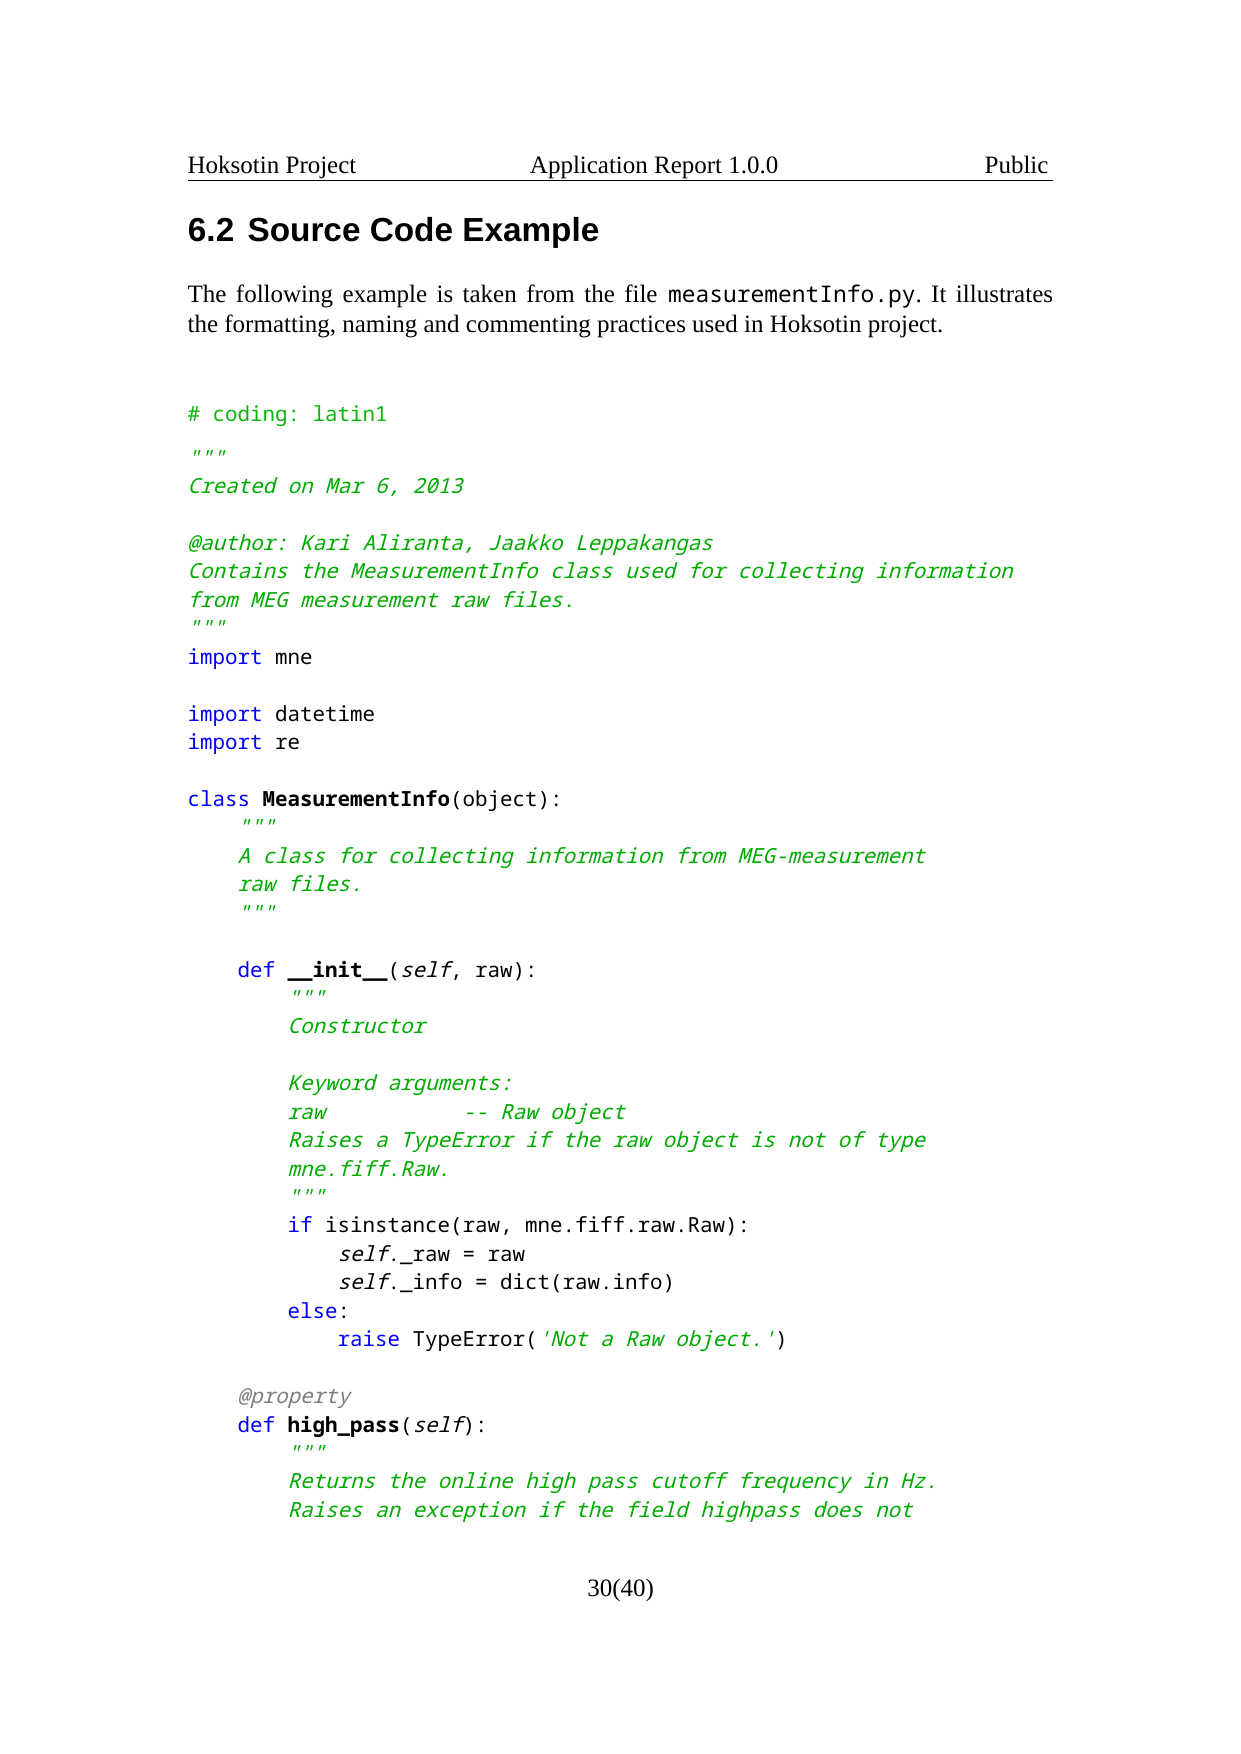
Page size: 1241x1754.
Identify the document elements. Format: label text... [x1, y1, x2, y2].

text import re [187, 727, 1053, 756]
text @author: Kari Aliranta, Jaakko Leppakangas [187, 528, 1053, 557]
text Created on Mar 6, 2013 [187, 471, 1053, 500]
text def __init__(self, raw): [187, 955, 1053, 983]
text import datetime [187, 699, 1053, 727]
text # coding: latin1 [187, 399, 1053, 428]
text """ [187, 1182, 1053, 1211]
text import mne [187, 642, 1053, 670]
subtitle Source Code Example [178, 210, 1053, 248]
text Contains the MeasurementInfo class used for collecting information from MEG measurement raw files. [187, 557, 1053, 613]
text """ [187, 898, 1053, 926]
text @property [187, 1381, 1053, 1410]
text A class for collecting information from MEG-measurement [187, 841, 1053, 869]
text def high_pass(self): [187, 1410, 1053, 1438]
text mne.fiff.Raw. [187, 1154, 1053, 1182]
text class MeasurementInfo(object): [187, 784, 1053, 812]
text """ [187, 443, 1053, 471]
text self._info = dict(raw.info) [187, 1267, 1053, 1296]
text Keyword arguments: [187, 1068, 1053, 1097]
text Constructor [187, 1012, 1053, 1040]
text raw files. [187, 869, 1053, 898]
text """ [187, 1438, 1053, 1467]
text self._raw = raw [187, 1239, 1053, 1267]
text Raises an exception if the field highpass does not [187, 1495, 1053, 1523]
text if isinstance(raw, mne.fiff.raw.Raw): [187, 1211, 1053, 1239]
text raise TypeError('Not a Raw object.') [187, 1324, 1053, 1353]
text """ [187, 812, 1053, 841]
text raw -- Raw object [187, 1097, 1053, 1125]
text The following example is taken from the file measurementInfo.py. It illustrates the formatting, naming and commenting practices used in Hoksotin project. [187, 278, 1053, 338]
text Raises a TypeError if the raw object is not of type [187, 1125, 1053, 1154]
text """ [187, 983, 1053, 1012]
text Returns the online high pass cutoff frequency in Hz. [187, 1467, 1053, 1495]
text """ [187, 613, 1053, 642]
text else: [187, 1296, 1053, 1324]
